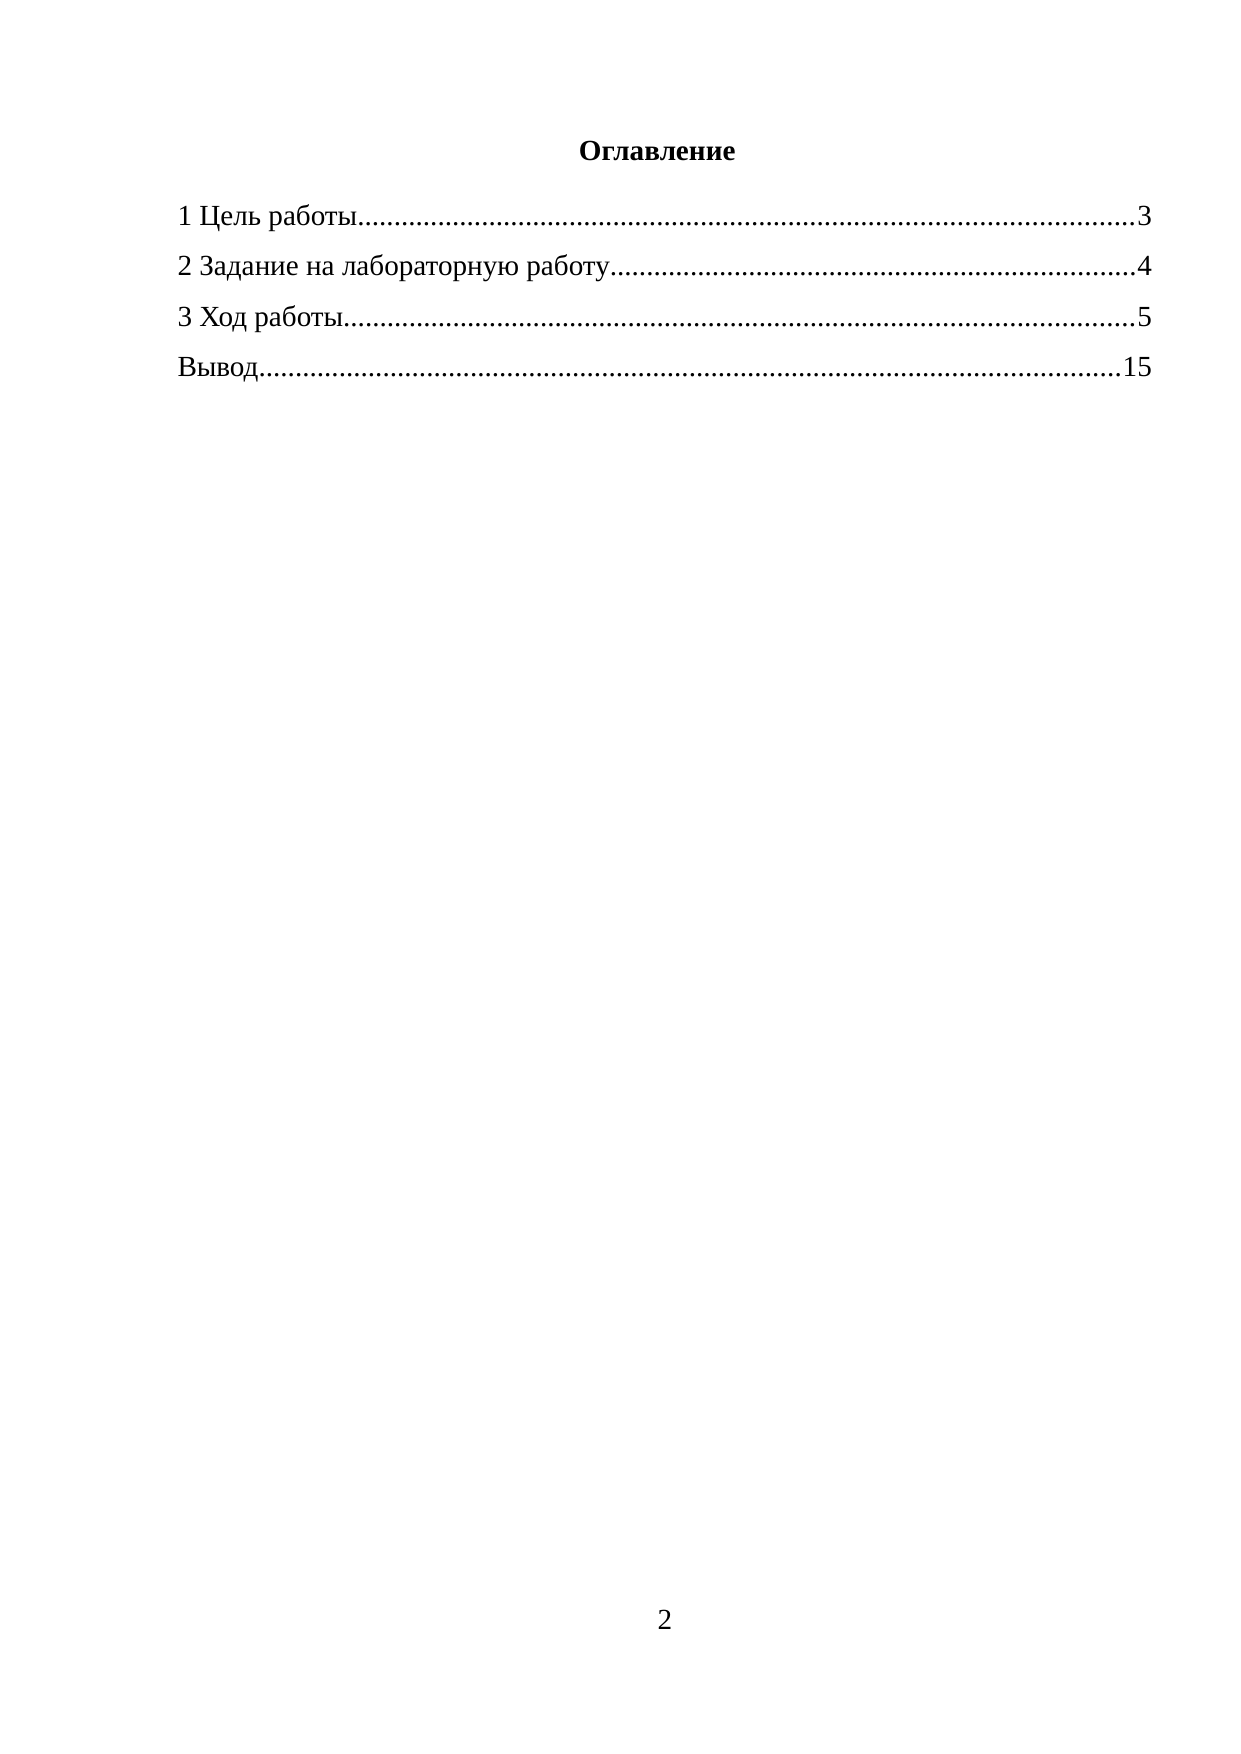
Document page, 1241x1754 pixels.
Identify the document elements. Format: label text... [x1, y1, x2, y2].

text 1 Цель работы 3 [177, 198, 1152, 232]
title Оглавление [251, 133, 1063, 166]
text Вывод 15 [177, 349, 1152, 382]
text 3 Ход работы 5 [177, 299, 1152, 332]
text 2 Задание на лабораторную работу 4 [177, 248, 1152, 282]
